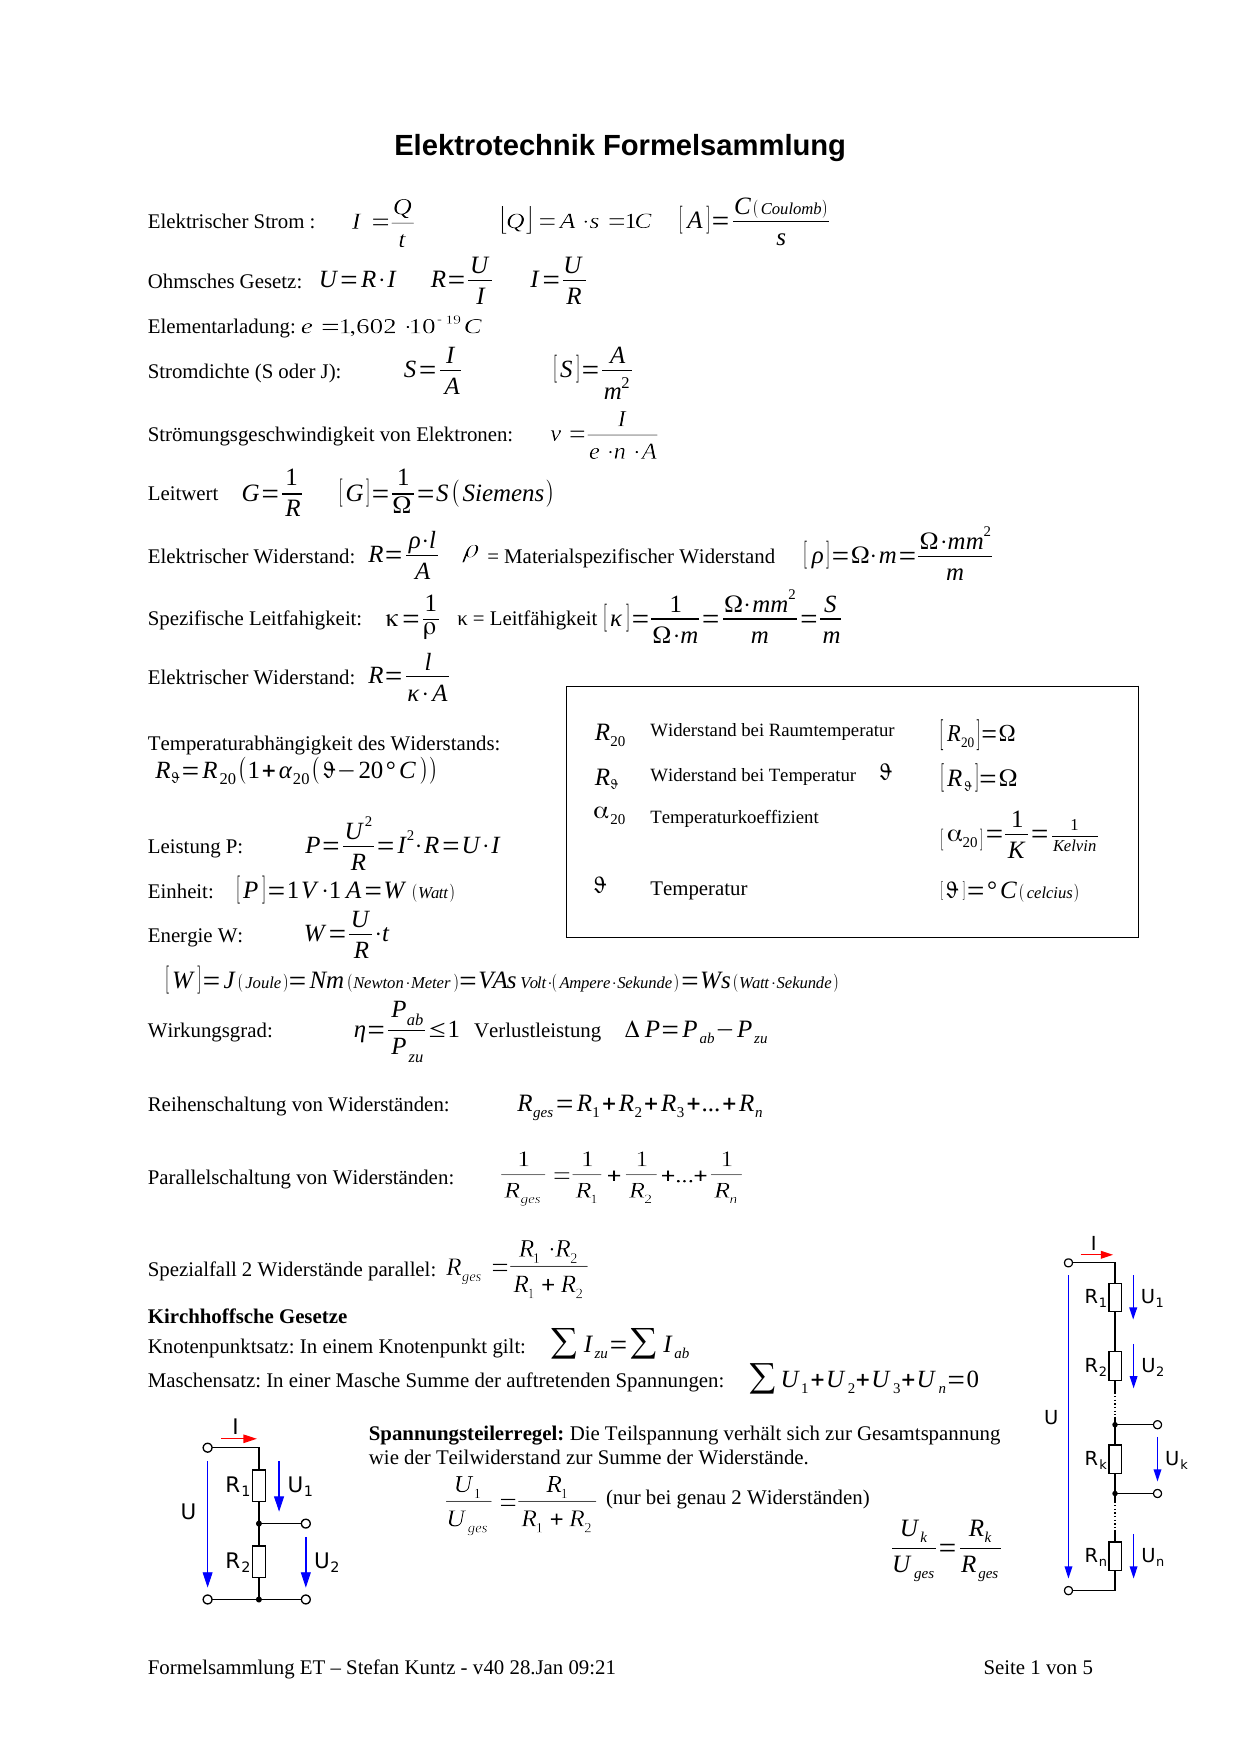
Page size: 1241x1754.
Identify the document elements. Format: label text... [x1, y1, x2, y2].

text Ohmsches Gesetz: [148, 252, 1093, 311]
text Leitwert [148, 464, 1093, 523]
text Elektrischer Widerstand: = Materialspezifischer Widerstand [148, 523, 1093, 585]
text Leistung P: [148, 813, 566, 875]
subtitle Elektrotechnik Formelsammlung [148, 128, 1093, 162]
table_cell Temperatur [644, 870, 917, 909]
table_cell Widerstand bei Temperatur [644, 758, 917, 800]
text Elementarladung: [148, 311, 1093, 342]
text Wirkungsgrad: Verlustleistung [148, 996, 1093, 1066]
table_cell [917, 758, 1122, 800]
table_cell [570, 870, 644, 909]
table_cell [570, 800, 644, 870]
table_header [917, 713, 1122, 758]
table_cell [570, 758, 644, 800]
text Elektrischer Strom : [148, 192, 1093, 252]
text Temperaturabhängigkeit des Widerstands: [148, 731, 566, 789]
table_cell [917, 800, 1122, 870]
text (nur bei genau 2 Widerständen) [260, 1469, 1068, 1581]
text Elektrischer Widerstand: [567, 687, 1138, 937]
text Energie W: [148, 906, 1093, 996]
text Einheit: [148, 875, 566, 906]
text (nur bei genau 2 Widerständen) [1069, 1469, 1093, 1539]
text Elektrischer Widerstand: [148, 648, 1093, 707]
text Reihenschaltung von Widerständen: [148, 1089, 1093, 1121]
text Parallelschaltung von Widerständen: [148, 1145, 1093, 1209]
table_header Widerstand bei Raumtemperatur [644, 713, 917, 758]
text Stromdichte (S oder J): [148, 342, 1093, 405]
table_cell [917, 870, 1122, 909]
text (nur bei genau 2 Widerständen) [148, 1469, 207, 1539]
text (nur bei genau 2 Widerständen) [208, 1469, 258, 1539]
text Knotenpunktsatz: In einem Knotenpunkt gilt: [148, 1328, 1068, 1362]
text Maschensatz: In einer Masche Summe der auftretenden Spannungen: [148, 1362, 1068, 1397]
text Strömungsgeschwindigkeit von Elektronen: [148, 405, 1093, 464]
table_header [570, 713, 644, 758]
table_cell Temperaturkoeffizient [644, 800, 917, 870]
text [1069, 1304, 1093, 1328]
text Spannungsteilerregel: Die Teilspannung verhält sich zur Gesamtspannung wie der Teilwiderstand zur Summe der Widerstände. [148, 1421, 1068, 1469]
text Kirchhoffsche Gesetze [148, 1304, 1068, 1328]
text Spezialfall 2 Widerstände parallel: [148, 1234, 1093, 1304]
text Spezifische Leitfahigkeit: κ = Leitfähigkeit [148, 585, 1093, 648]
